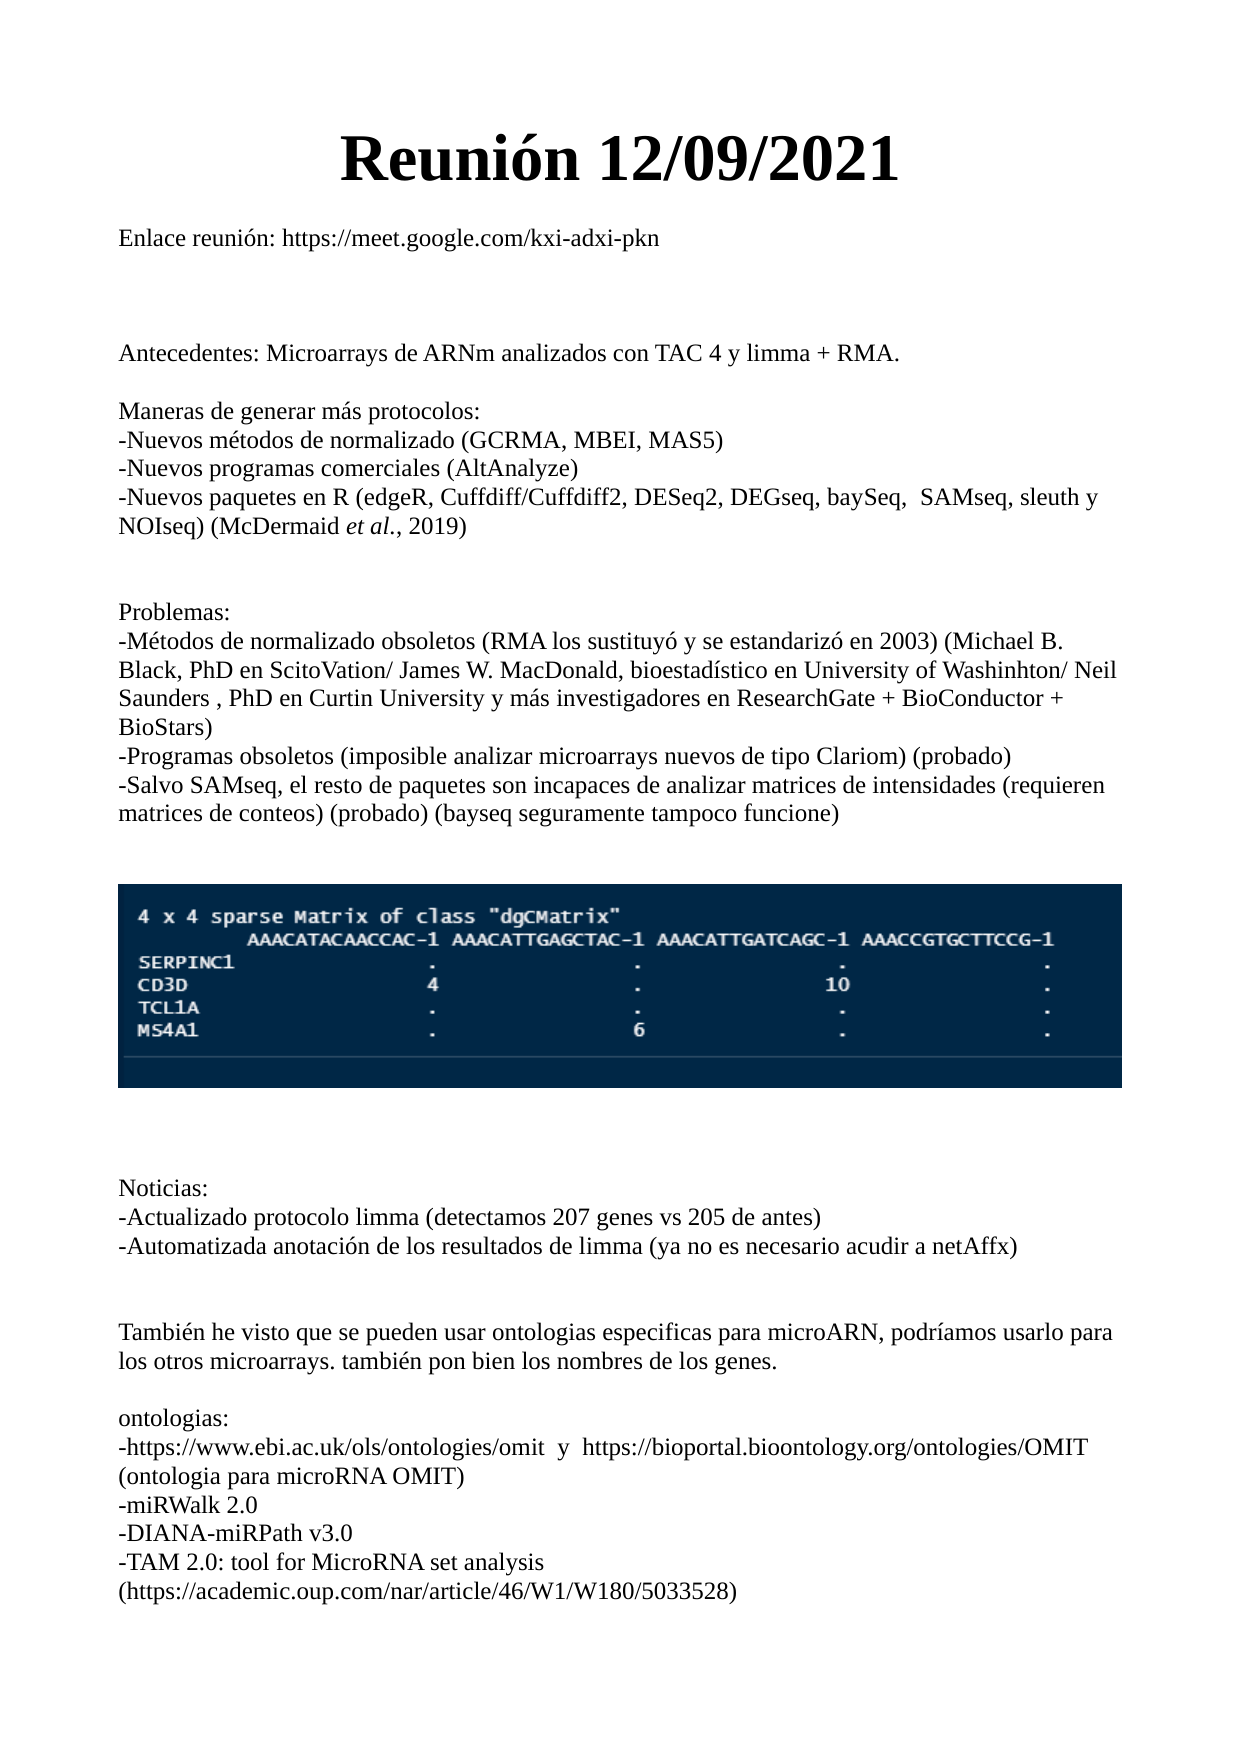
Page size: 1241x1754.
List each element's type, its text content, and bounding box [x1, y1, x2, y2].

text Problemas: [118, 597, 1122, 626]
text -Salvo SAMseq, el resto de paquetes son incapaces de analizar matrices de intensidades (requieren matrices de conteos) (probado) (bayseq seguramente tampoco funcione) [118, 770, 1122, 827]
picture [118, 884, 1122, 1088]
text Noticias: [118, 1173, 1122, 1202]
text -Actualizado protocolo limma (detectamos 207 genes vs 205 de antes) [118, 1202, 1122, 1231]
text -Nuevos programas comerciales (AltAnalyze) [118, 453, 1122, 482]
text Antecedentes: Microarrays de ARNm analizados con TAC 4 y limma + RMA. [118, 338, 1122, 367]
text -Métodos de normalizado obsoletos (RMA los sustituyó y se estandarizó en 2003) (Michael B. Black, PhD en ScitoVation/ James W. MacDonald, bioestadístico en University of Washinhton/ Neil Saunders , PhD en Curtin University y más investigadores en ResearchGate + BioConductor + BioStars) [118, 626, 1122, 741]
text -miRWalk 2.0 [118, 1490, 1122, 1518]
text Maneras de generar más protocolos: [118, 396, 1122, 425]
text También he visto que se pueden usar ontologias especificas para microARN, podríamos usarlo para los otros microarrays. también pon bien los nombres de los genes. [118, 1317, 1122, 1375]
text -Automatizada anotación de los resultados de limma (ya no es necesario acudir a netAffx) [118, 1231, 1122, 1260]
text -https://www.ebi.ac.uk/ols/ontologies/omit y https://bioportal.bioontology.org/ontologies/OMIT (ontologia para microRNA OMIT) [118, 1432, 1122, 1490]
text Enlace reunión: https://meet.google.com/kxi-adxi-pkn [118, 223, 1122, 252]
text -TAM 2.0: tool for MicroRNA set analysis (https://academic.oup.com/nar/article/46/W1/W180/5033528) [118, 1547, 1122, 1605]
text -DIANA-miRPath v3.0 [118, 1518, 1122, 1547]
text -Programas obsoletos (imposible analizar microarrays nuevos de tipo Clariom) (probado) [118, 741, 1122, 770]
text -Nuevos paquetes en R (edgeR, Cuffdiff/Cuffdiff2, DESeq2, DEGseq, baySeq, SAMseq, sleuth y NOIseq) (McDermaid et al., 2019) [118, 482, 1122, 540]
text ontologias: [118, 1403, 1122, 1432]
text -Nuevos métodos de normalizado (GCRMA, MBEI, MAS5) [118, 425, 1122, 453]
text Reunión 12/09/2021 [118, 118, 1122, 195]
